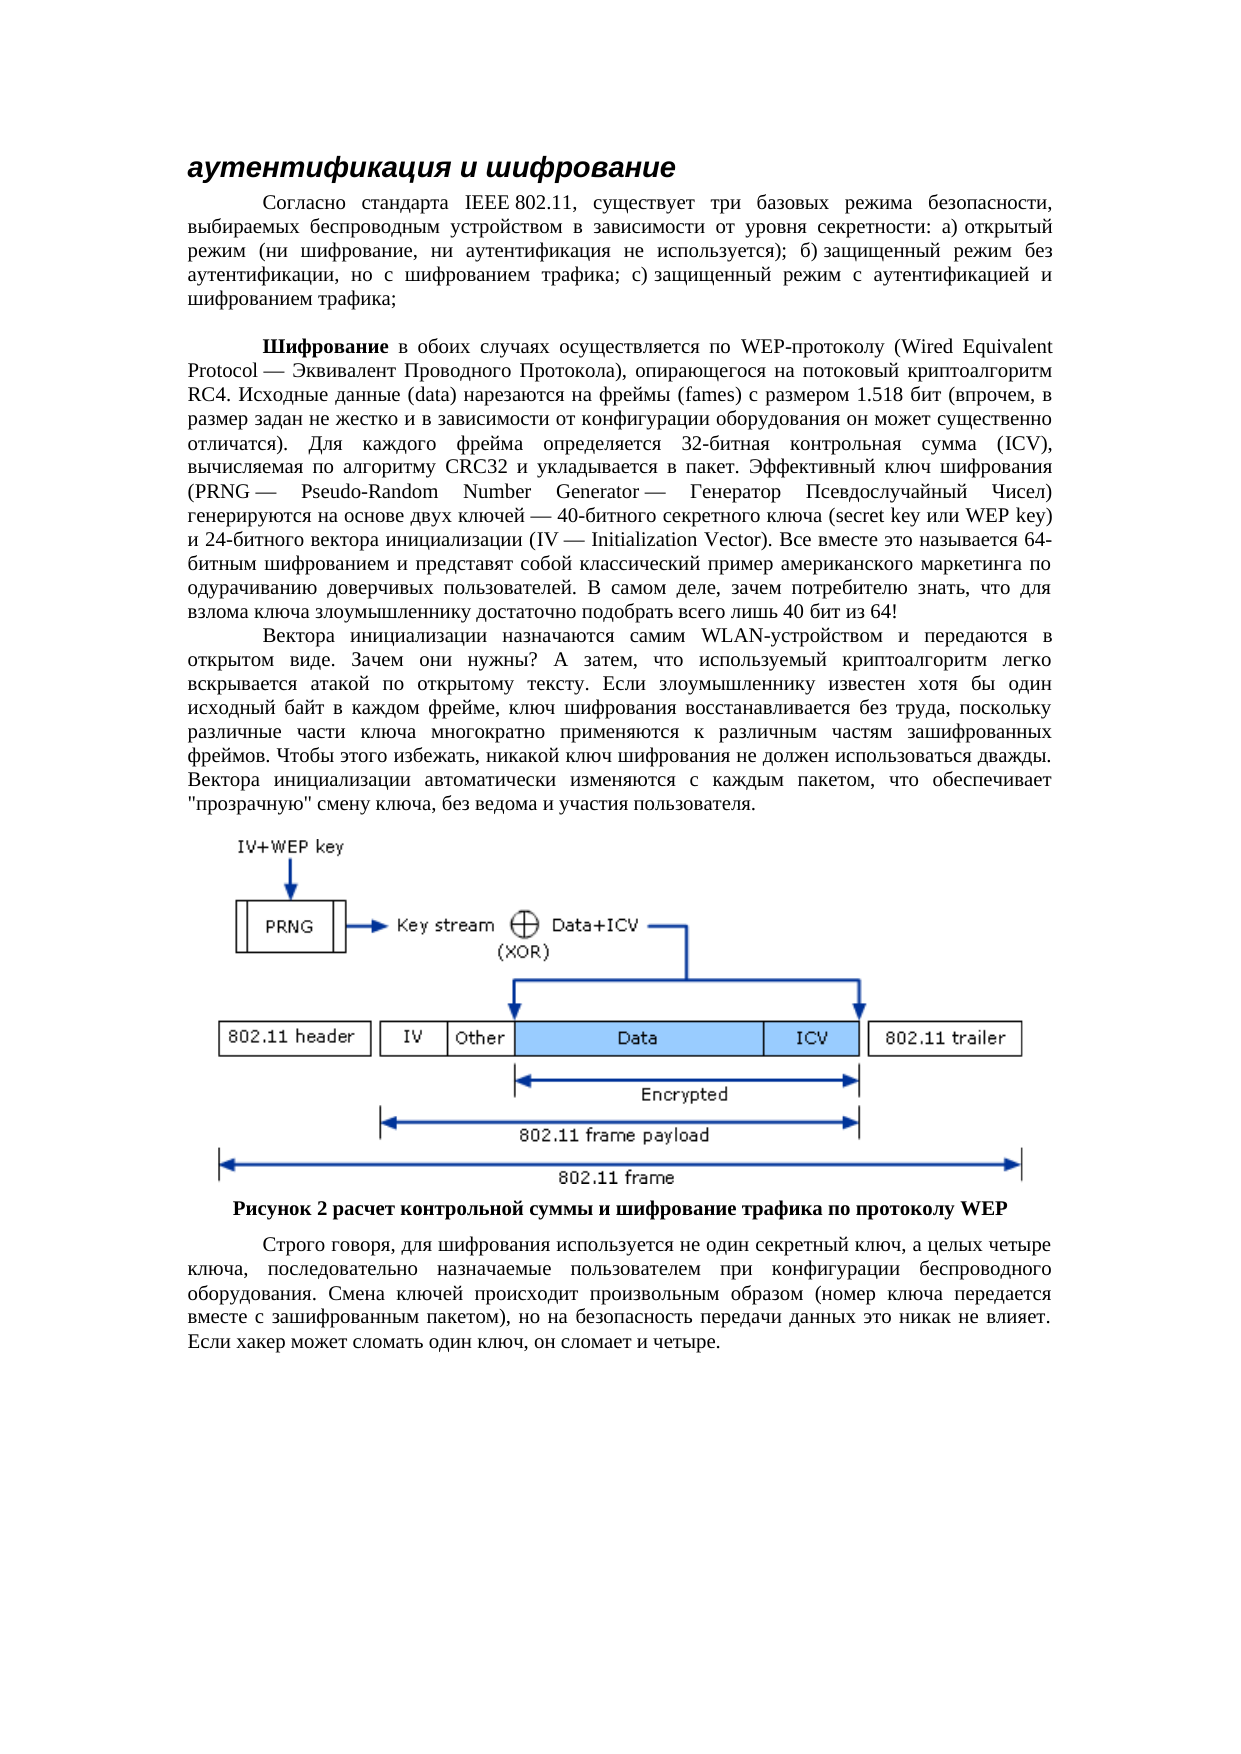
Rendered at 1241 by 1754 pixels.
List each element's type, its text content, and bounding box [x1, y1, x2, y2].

text Вектора инициализации назначаются самим WLAN-устройством и передаются в открытом виде. Зачем они нужны? А затем, что используемый криптоалгоритм легко вскрывается атакой по открытому тексту. Если злоумышленнику известен хотя бы один исходный байт в каждом фрейме, ключ шифрования восстанавливается без труда, поскольку различные части ключа многократно применяются к различным частям зашифрованных фреймов. Чтобы этого избежать, никакой ключ шифрования не должен использоваться дважды. Вектора инициализации автоматически изменяются с каждым пакетом, что обеспечивает "прозрачную" смену ключа, без ведома и участия пользователя. [187, 623, 1053, 815]
picture [217, 839, 1023, 1184]
text Рисунок 2 расчет контрольной суммы и шифрование трафика по протоколу WEP [187, 1196, 1053, 1220]
text Строго говоря, для шифрования используется не один секретный ключ, а целых четыре ключа, последовательно назначаемые пользователем при конфигурации беспроводного оборудования. Смена ключей происходит произвольным образом (номер ключа передается вместе с зашифрованным пакетом), но на безопасность передачи данных это никак не влияет. Если хакер может сломать один ключ, он сломает и четыре. [187, 1232, 1053, 1353]
text Шифрование в обоих случаях осуществляется по WEP-протоколу (Wired Equivalent Protocol — Эквивалент Проводного Протокола), опирающегося на потоковый криптоалгоритм RC4. Исходные данные (data) нарезаются на фреймы (fames) с размером 1.518 бит (впрочем, в размер задан не жестко и в зависимости от конфигурации оборудования он может существенно отличатся). Для каждого фрейма определяется 32-битная контрольная сумма (ICV), вычисляемая по алгоритму CRC32 и укладывается в пакет. Эффективный ключ шифрования (PRNG — Pseudo-Random Number Generator — Генератор Псевдослучайный Чисел) генерируются на основе двух ключей — 40-битного секретного ключа (secret key или WEP key) и 24-битного вектора инициализации (IV — Initialization Vector). Все вместе это называется 64-битным шифрованием и представят собой классический пример американского маркетинга по одурачиванию доверчивых пользователей. В самом деле, зачем потребителю знать, что для взлома ключа злоумышленнику достаточно подобрать всего лишь 40 бит из 64! [187, 334, 1053, 623]
text Согласно стандарта IEEE 802.11, существует три базовых режима безопасности, выбираемых беспроводным устройством в зависимости от уровня секретности: а) открытый режим (ни шифрование, ни аутентификация не используется); б) защищенный режим без аутентификации, но с шифрованием трафика; с) защищенный режим с аутентификацией и шифрованием трафика; [187, 190, 1053, 310]
subtitle аутентификация и шифрование [187, 150, 1053, 183]
